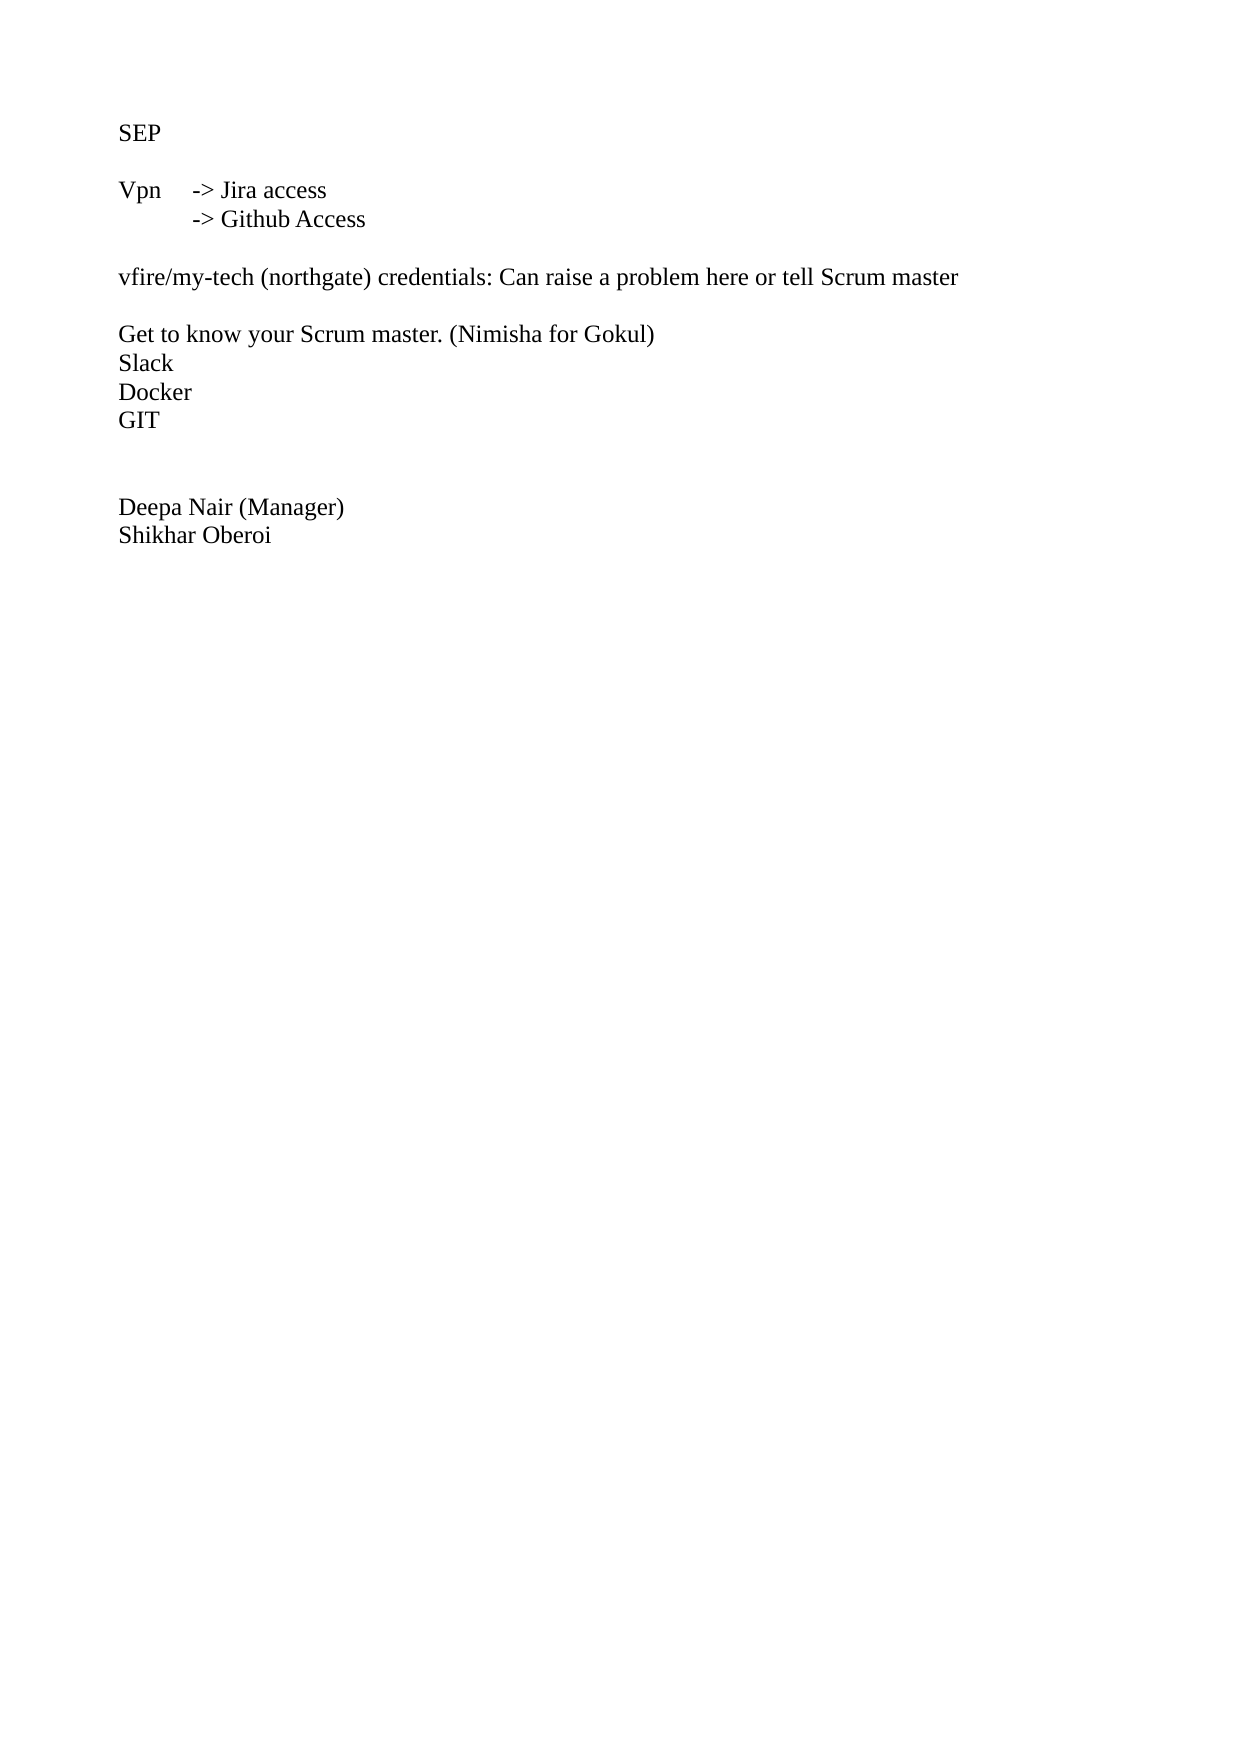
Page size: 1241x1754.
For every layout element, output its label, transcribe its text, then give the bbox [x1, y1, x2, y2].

text -> Github Access [118, 204, 1122, 233]
text Vpn -> Jira access [118, 176, 1122, 204]
text Deepa Nair (Manager) [118, 492, 1122, 521]
text vfire/my-tech (northgate) credentials: Can raise a problem here or tell Scrum master [118, 262, 1122, 291]
text SEP [118, 118, 1122, 147]
text Get to know your Scrum master. (Nimisha for Gokul) [118, 319, 1122, 348]
text Docker [118, 377, 1122, 406]
text Slack [118, 348, 1122, 377]
text Shikhar Oberoi [118, 521, 1122, 549]
text GIT [118, 406, 1122, 434]
